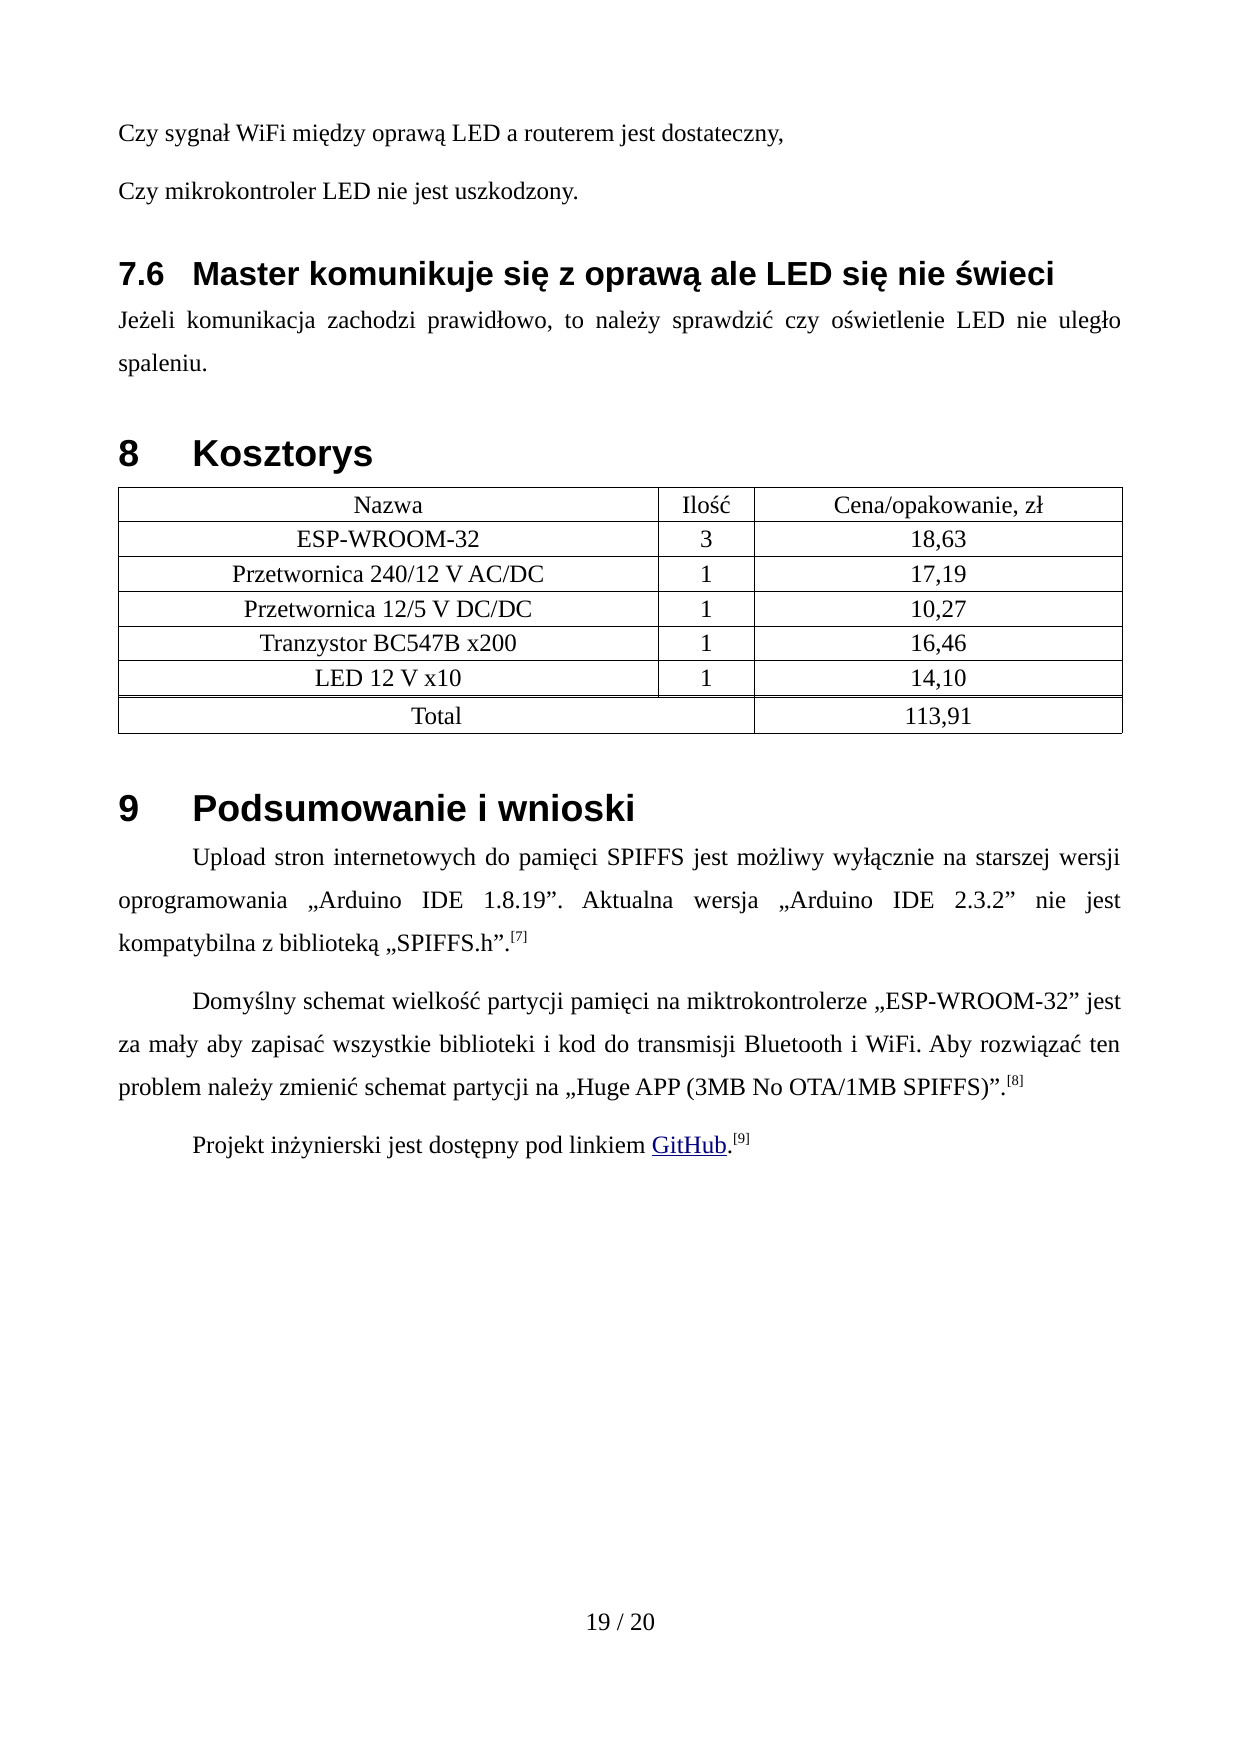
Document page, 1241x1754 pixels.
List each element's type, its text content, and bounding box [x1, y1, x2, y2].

table_cell Total [119, 698, 754, 733]
text Jeżeli komunikacja zachodzi prawidłowo, to należy sprawdzić czy oświetlenie LED nie uległo spaleniu. [118, 305, 1122, 377]
table_cell 1 [659, 592, 754, 626]
table_cell 16,46 [755, 627, 1122, 660]
text Upload stron internetowych do pamięci SPIFFS jest możliwy wyłącznie na starszej wersji oprogramowania „Arduino IDE 1.8.19”. Aktualna wersja „Arduino IDE 2.3.2” nie jest kompatybilna z biblioteką „SPIFFS.h”.[7] [118, 842, 1122, 957]
table_cell 17,19 [755, 557, 1122, 591]
table_cell 18,63 [755, 522, 1122, 556]
table_cell ESP-WROOM-32 [119, 522, 658, 556]
text Czy mikrokontroler LED nie jest uszkodzony. [118, 176, 1122, 204]
subtitle Kosztorys [118, 431, 1122, 474]
table_cell 10,27 [755, 592, 1122, 626]
table_cell 1 [659, 627, 754, 660]
text Domyślny schemat wielkość partycji pamięci na miktrokontrolerze „ESP-WROOM-32” jest za mały aby zapisać wszystkie biblioteki i kod do transmisji Bluetooth i WiFi. Aby rozwiązać ten problem należy zmienić schemat partycji na „Huge APP (3MB No OTA/1MB SPIFFS)”.[8] [118, 986, 1122, 1101]
subtitle Master komunikuje się z oprawą ale LED się nie świeci [118, 254, 1122, 293]
table_cell 113,91 [755, 698, 1122, 733]
table_cell 14,10 [755, 661, 1122, 695]
table_header Nazwa [119, 488, 658, 521]
text Czy sygnał WiFi między oprawą LED a routerem jest dostateczny, [118, 118, 1122, 147]
table_cell 3 [659, 522, 754, 556]
table_cell 1 [659, 661, 754, 695]
text Projekt inżynierski jest dostępny pod linkiem GitHub.[9] [118, 1130, 1122, 1159]
table_cell Tranzystor BC547B x200 [119, 627, 658, 660]
table_cell Przetwornica 12/5 V DC/DC [119, 592, 658, 626]
table_header Ilość [659, 488, 754, 521]
table_cell LED 12 V x10 [119, 661, 658, 695]
table_cell Przetwornica 240/12 V AC/DC [119, 557, 658, 591]
table_header Cena/opakowanie, zł [755, 488, 1122, 521]
table_cell 1 [659, 557, 754, 591]
subtitle Podsumowanie i wnioski [118, 786, 1122, 829]
